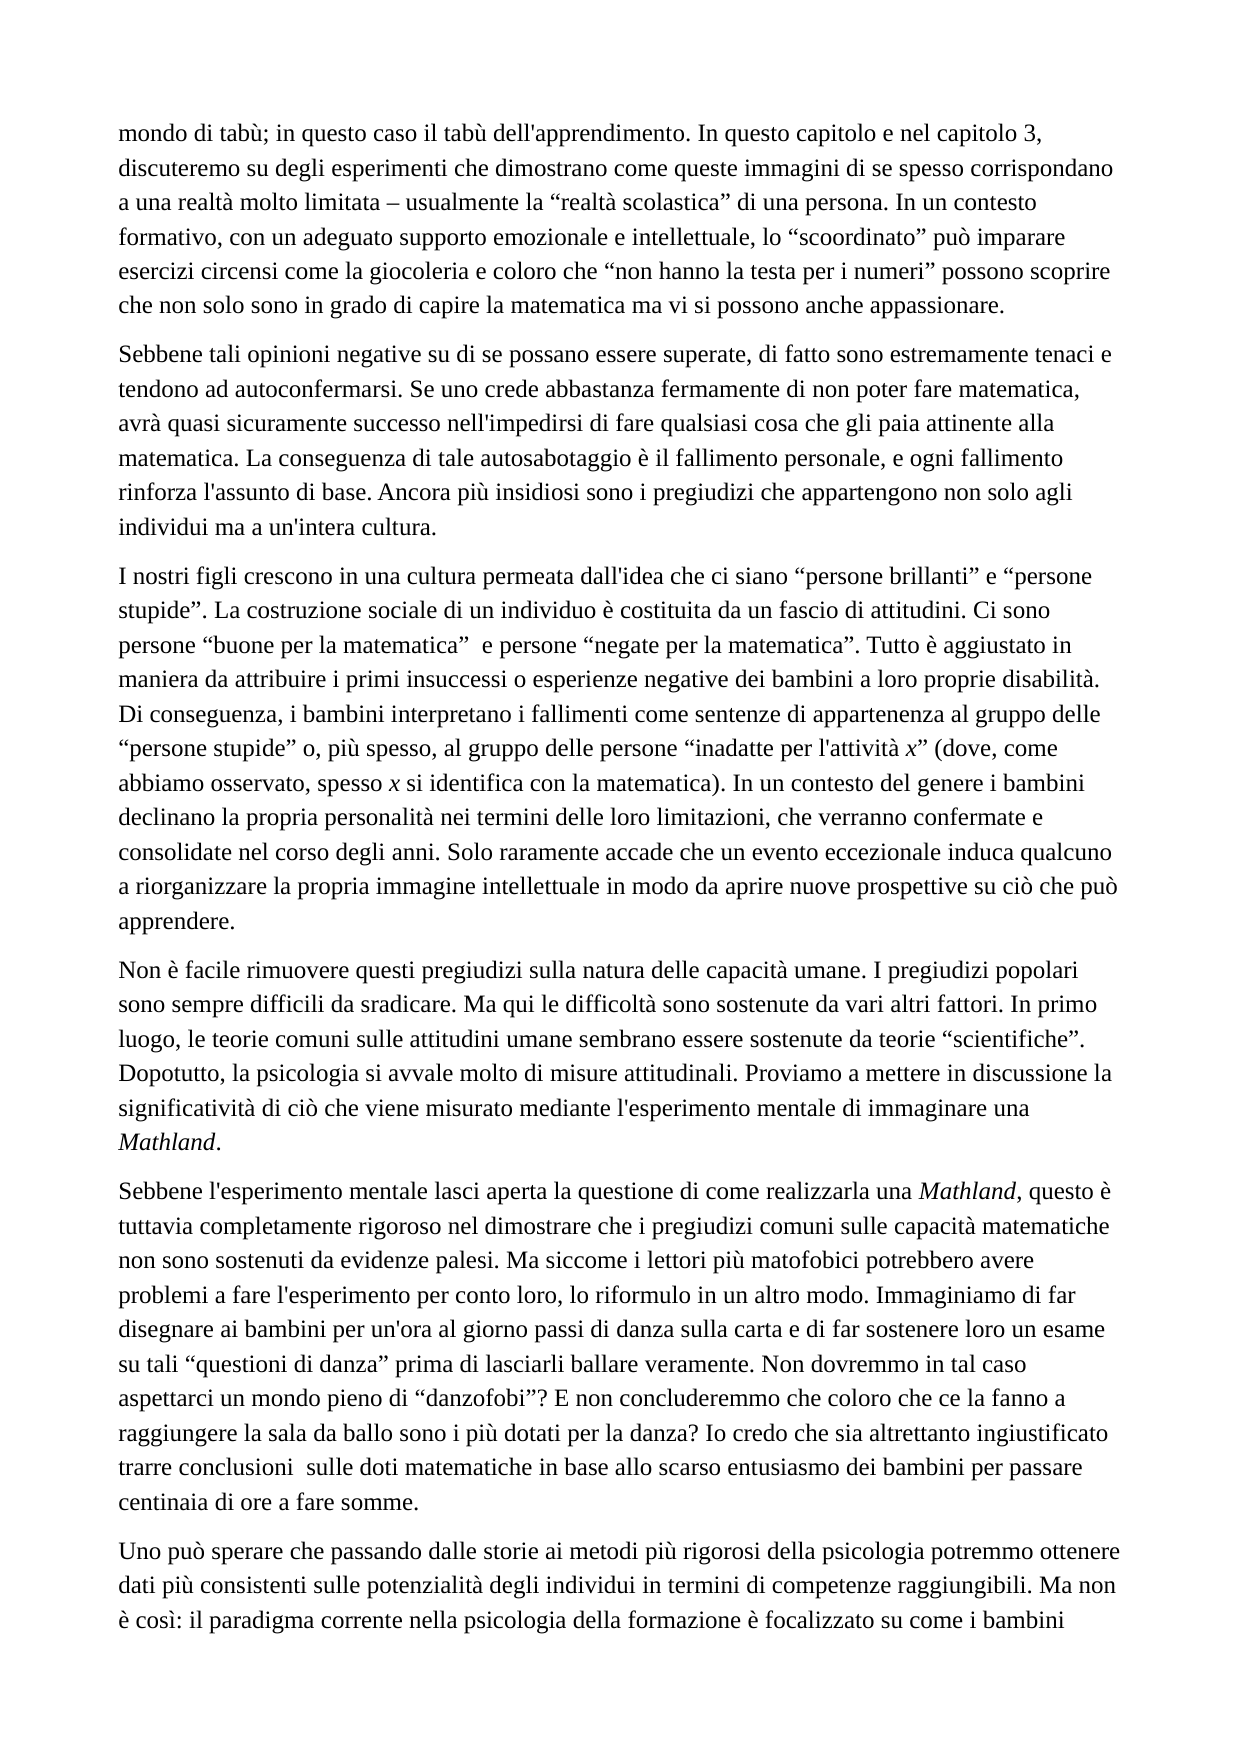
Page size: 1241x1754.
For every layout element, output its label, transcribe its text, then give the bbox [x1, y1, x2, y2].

text I nostri figli crescono in una cultura permeata dall'idea che ci siano “persone brillanti” e “persone stupide”. La costruzione sociale di un individuo è costituita da un fascio di attitudini. Ci sono persone “buone per la matematica” e persone “negate per la matematica”. Tutto è aggiustato in maniera da attribuire i primi insuccessi o esperienze negative dei bambini a loro proprie disabilità. Di conseguenza, i bambini interpretano i fallimenti come sentenze di appartenenza al gruppo delle “persone stupide” o, più spesso, al gruppo delle persone “inadatte per l'attività x” (dove, come abbiamo osservato, spesso x si identifica con la matematica). In un contesto del genere i bambini declinano la propria personalità nei termini delle loro limitazioni, che verranno confermate e consolidate nel corso degli anni. Solo raramente accade che un evento eccezionale induca qualcuno a riorganizzare la propria immagine intellettuale in modo da aprire nuove prospettive su ciò che può apprendere. [118, 561, 1122, 934]
text Uno può sperare che passando dalle storie ai metodi più rigorosi della psicologia potremmo ottenere dati più consistenti sulle potenzialità degli individui in termini di competenze raggiungibili. Ma non è così: il paradigma corrente nella psicologia della formazione è focalizzato su come i bambini [118, 1536, 1122, 1633]
text Sebbene tali opinioni negative su di se possano essere superate, di fatto sono estremamente tenaci e tendono ad autoconfermarsi. Se uno crede abbastanza fermamente di non poter fare matematica, avrà quasi sicuramente successo nell'impedirsi di fare qualsiasi cosa che gli paia attinente alla matematica. La conseguenza di tale autosabotaggio è il fallimento personale, e ogni fallimento rinforza l'assunto di base. Ancora più insidiosi sono i pregiudizi che appartengono non solo agli individui ma a un'intera cultura. [118, 339, 1122, 541]
text Non è facile rimuovere questi pregiudizi sulla natura delle capacità umane. I pregiudizi popolari sono sempre difficili da sradicare. Ma qui le difficoltà sono sostenute da vari altri fattori. In primo luogo, le teorie comuni sulle attitudini umane sembrano essere sostenute da teorie “scientifiche”. Dopotutto, la psicologia si avvale molto di misure attitudinali. Proviamo a mettere in discussione la significatività di ciò che viene misurato mediante l'esperimento mentale di immaginare una Mathland. [118, 955, 1122, 1156]
text Sebbene l'esperimento mentale lasci aperta la questione di come realizzarla una Mathland, questo è tuttavia completamente rigoroso nel dimostrare che i pregiudizi comuni sulle capacità matematiche non sono sostenuti da evidenze palesi. Ma siccome i lettori più matofobici potrebbero avere problemi a fare l'esperimento per conto loro, lo riformulo in un altro modo. Immaginiamo di far disegnare ai bambini per un'ora al giorno passi di danza sulla carta e di far sostenere loro un esame su tali “questioni di danza” prima di lasciarli ballare veramente. Non dovremmo in tal caso aspettarci un mondo pieno di “danzofobi”? E non concluderemmo che coloro che ce la fanno a raggiungere la sala da ballo sono i più dotati per la danza? Io credo che sia altrettanto ingiustificato trarre conclusioni sulle doti matematiche in base allo scarso entusiasmo dei bambini per passare centinaia di ore a fare somme. [118, 1176, 1122, 1515]
text mondo di tabù; in questo caso il tabù dell'apprendimento. In questo capitolo e nel capitolo 3, discuteremo su degli esperimenti che dimostrano come queste immagini di se spesso corrispondano a una realtà molto limitata – usualmente la “realtà scolastica” di una persona. In un contesto formativo, con un adeguato supporto emozionale e intellettuale, lo “scoordinato” può imparare esercizi circensi come la giocoleria e coloro che “non hanno la testa per i numeri” possono scoprire che non solo sono in grado di capire la matematica ma vi si possono anche appassionare. [118, 118, 1122, 319]
